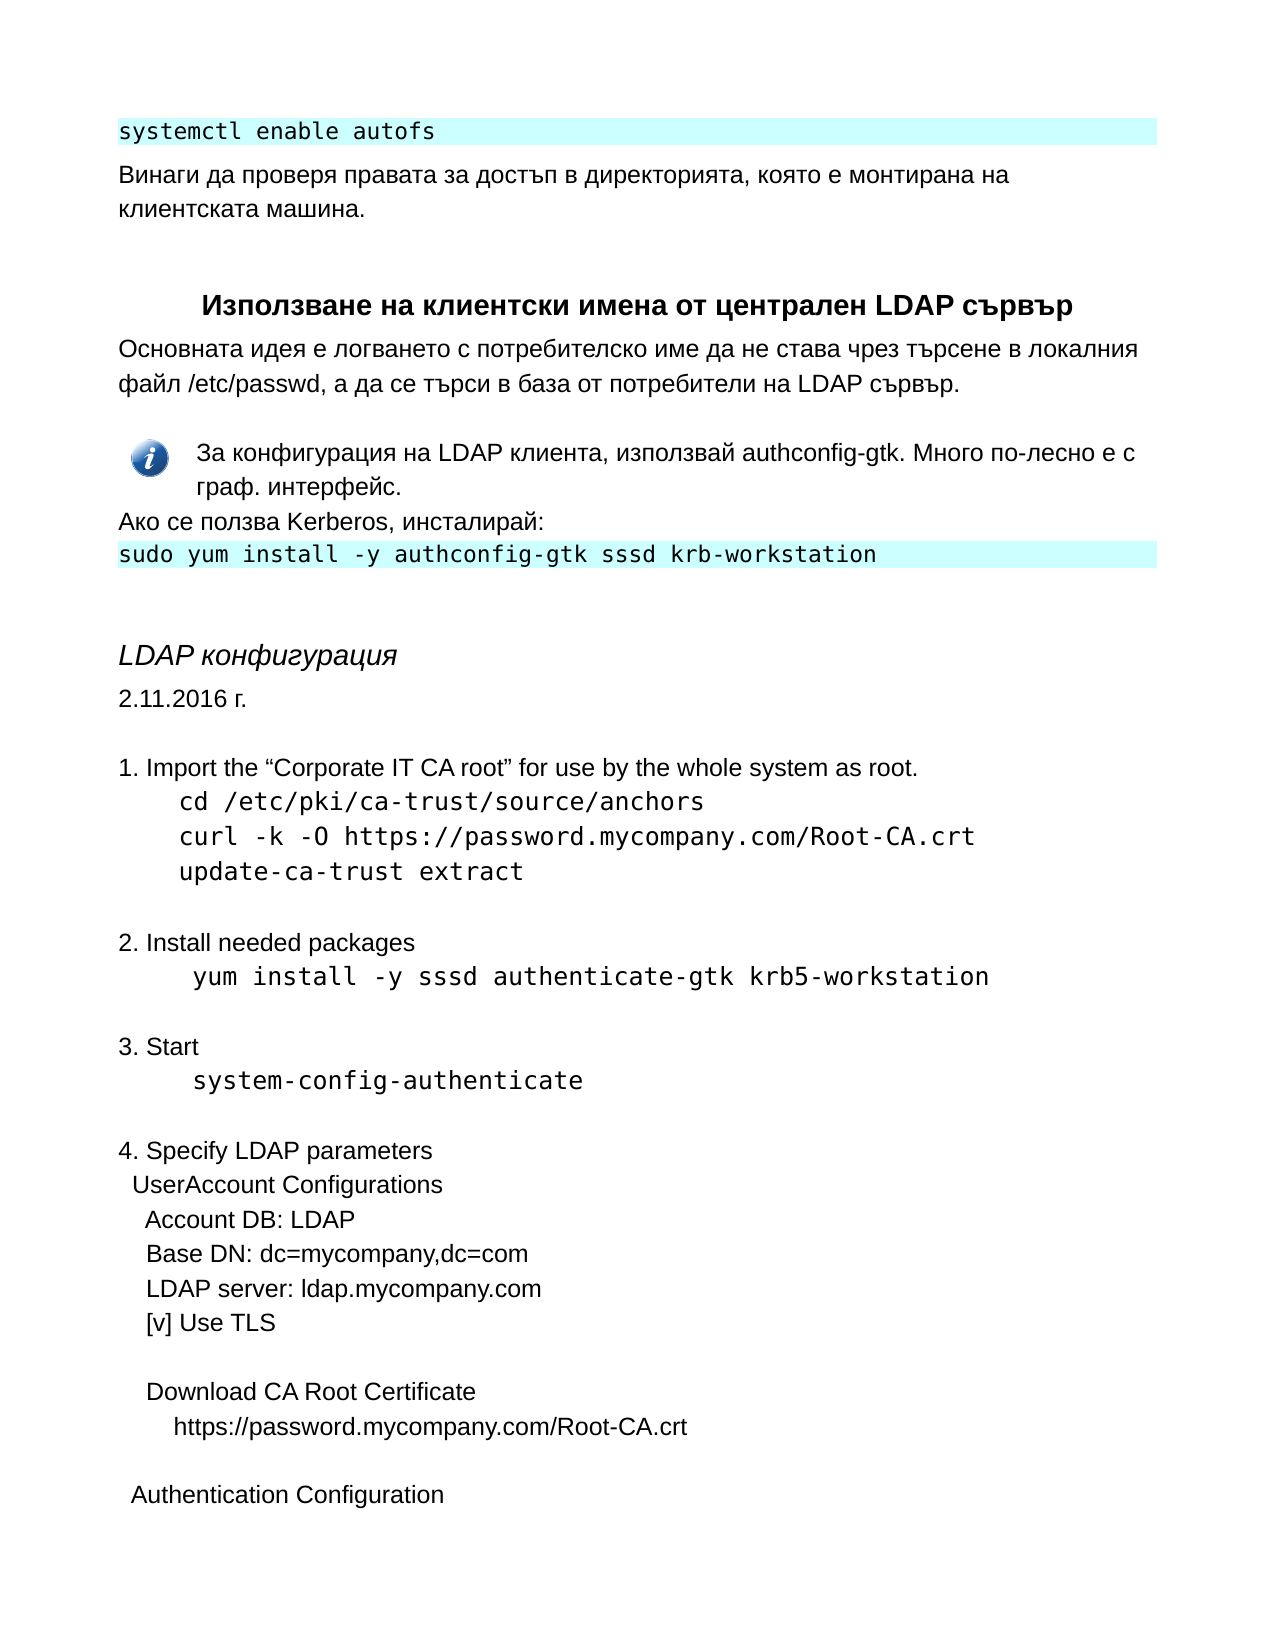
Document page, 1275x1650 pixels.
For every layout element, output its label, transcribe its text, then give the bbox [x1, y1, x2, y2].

subtitle LDAP конфигурация [118, 638, 1157, 672]
text 1. Import the “Corporate IT CA root” for use by the whole system as root. [118, 753, 1157, 782]
text LDAP server: ldap.mycompany.com [118, 1274, 1157, 1302]
text За конфигурация на LDAP клиента, използвай authconfig-gtk. Много по-лесно е с граф. интерфейс. [118, 438, 1157, 501]
text curl -k -O https://password.mycompany.com/Root-CA.crt [118, 823, 1157, 852]
text Основната идея е логването с потребителско име да не става чрез търсене в локалния файл /etc/passwd, а да се търси в база от потребители на LDAP сървър. [118, 334, 1157, 397]
text Account DB: LDAP [118, 1205, 1157, 1233]
text yum install -y sssd authenticate-gtk krb5-workstation [118, 962, 1157, 991]
text system-config-authenticate [118, 1066, 1157, 1095]
text [v] Use TLS [118, 1308, 1157, 1337]
text sudo yum install -y authconfig-gtk sssd krb-workstation [118, 541, 1157, 568]
text 2.11.2016 г. [118, 684, 1157, 713]
text 3. Start [118, 1032, 1157, 1060]
subtitle Използване на клиентски имена от централен LDAP сървър [118, 288, 1157, 322]
text Authentication Configuration [118, 1481, 1157, 1509]
text update-ca-trust extract [118, 858, 1157, 887]
text https://password.mycompany.com/Root-CA.crt [118, 1412, 1157, 1440]
text systemctl enable autofs [118, 118, 1157, 145]
text UserAccount Configurations [118, 1170, 1157, 1199]
text 2. Install needed packages [118, 928, 1157, 956]
text cd /etc/pki/ca-trust/source/anchors [118, 788, 1157, 817]
text 4. Specify LDAP parameters [118, 1136, 1157, 1164]
text Download CA Root Certificate [118, 1377, 1157, 1406]
text Ако се ползва Kerberos, инсталирай: [118, 507, 1157, 535]
text Base DN: dc=mycompany,dc=com [118, 1239, 1157, 1268]
text Винаги да проверя правата за достъп в директорията, която е монтирана на клиентската машина. [118, 160, 1157, 223]
